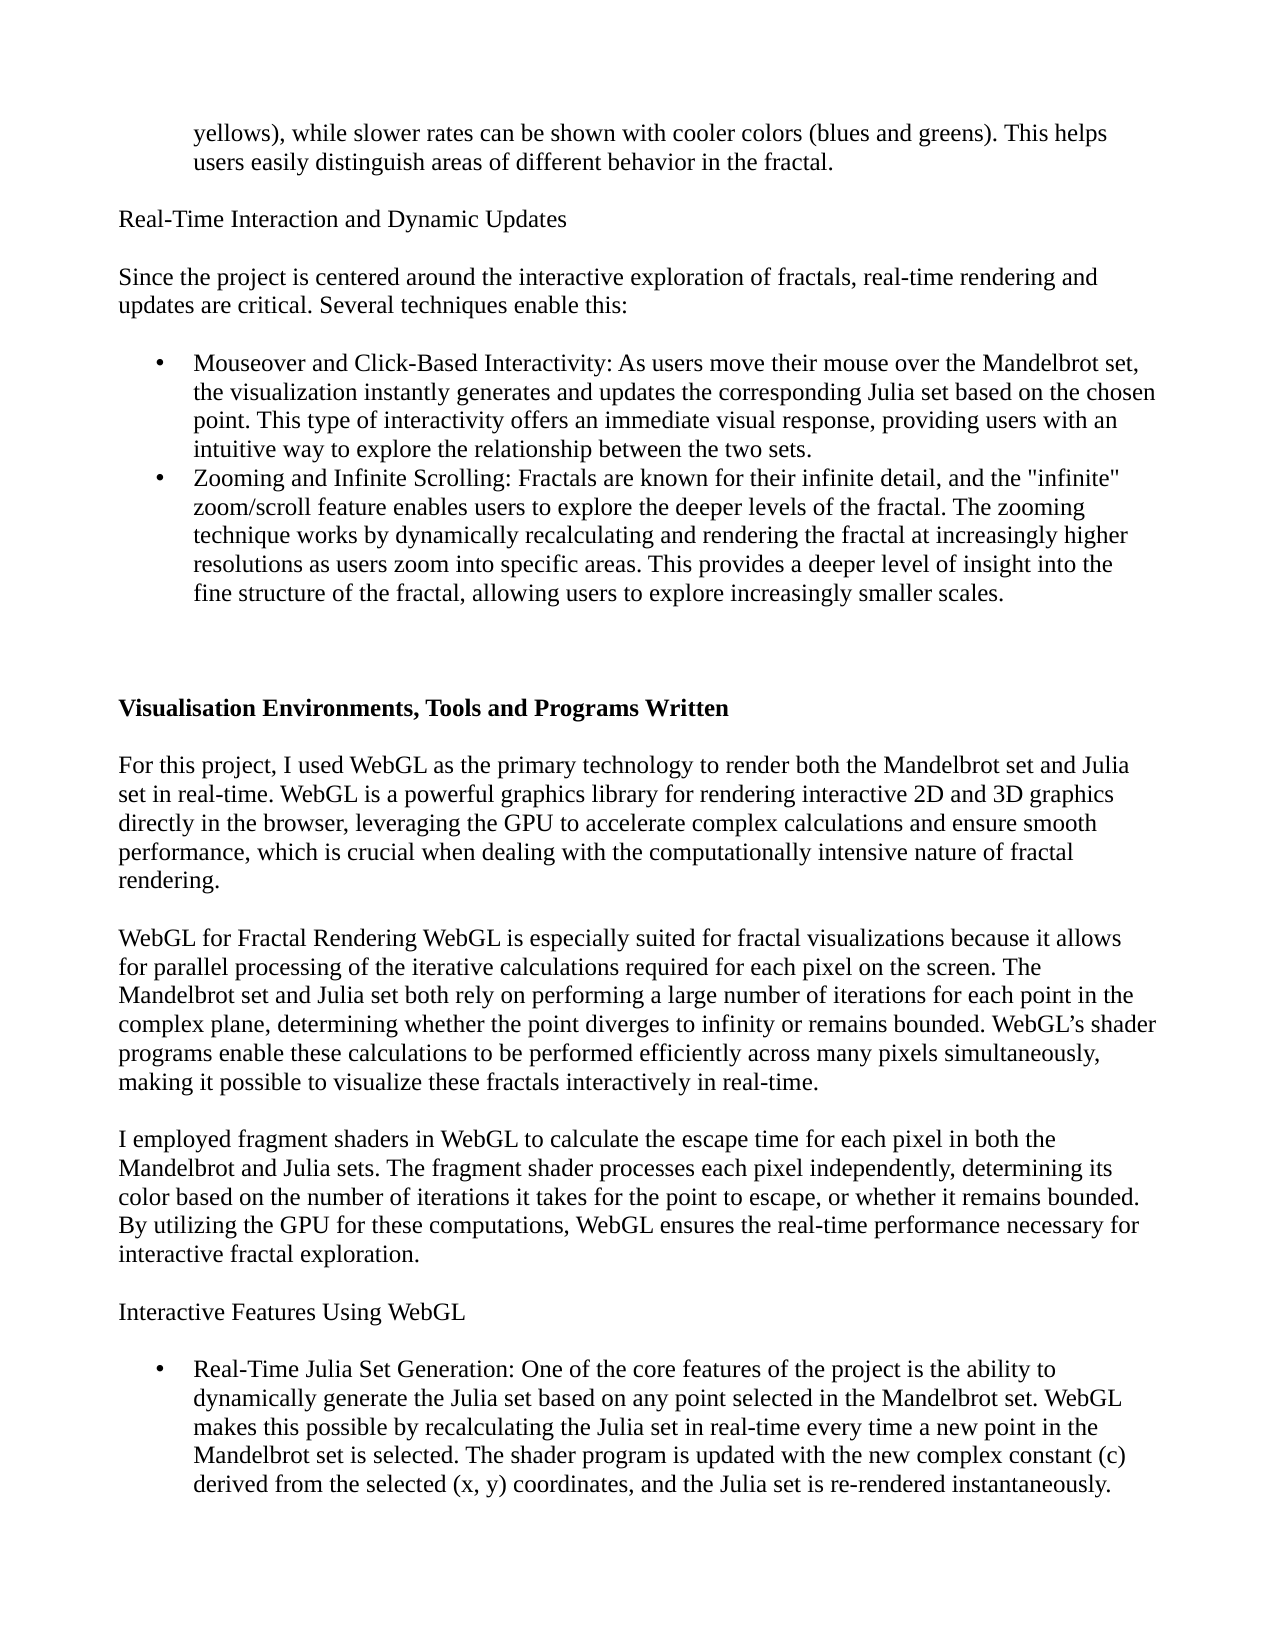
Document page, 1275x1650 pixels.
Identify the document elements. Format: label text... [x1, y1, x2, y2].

text WebGL for Fractal Rendering WebGL is especially suited for fractal visualizations because it allows for parallel processing of the iterative calculations required for each pixel on the screen. The Mandelbrot set and Julia set both rely on performing a large number of iterations for each point in the complex plane, determining whether the point diverges to infinity or remains bounded. WebGL’s shader programs enable these calculations to be performed efficiently across many pixels simultaneously, making it possible to visualize these fractals interactively in real-time. [118, 923, 1157, 1096]
text Since the project is centered around the interactive exploration of fractals, real-time rendering and updates are critical. Several techniques enable this: [118, 262, 1157, 319]
list Mouseover and Click-Based Interactivity: As users move their mouse over the Mandelbrot set, the visualization instantly generates and updates the corresponding Julia set based on the chosen point. This type of interactivity offers an immediate visual response, providing users with an intuitive way to explore the relationship between the two sets. [156, 348, 1157, 463]
list yellows), while slower rates can be shown with cooler colors (blues and greens). This helps users easily distinguish areas of different behavior in the fractal. [156, 118, 1157, 176]
list Zooming and Infinite Scrolling: Fractals are known for their infinite detail, and the "infinite" zoom/scroll feature enables users to explore the deeper levels of the fractal. The zooming technique works by dynamically recalculating and rendering the fractal at increasingly higher resolutions as users zoom into specific areas. This provides a deeper level of insight into the fine structure of the fractal, allowing users to explore increasingly smaller scales. [156, 463, 1157, 607]
list Real-Time Julia Set Generation: One of the core features of the project is the ability to dynamically generate the Julia set based on any point selected in the Mandelbrot set. WebGL makes this possible by recalculating the Julia set in real-time every time a new point in the Mandelbrot set is selected. The shader program is updated with the new complex constant (c) derived from the selected (x, y) coordinates, and the Julia set is re-rendered instantaneously. [156, 1354, 1157, 1498]
text I employed fragment shaders in WebGL to calculate the escape time for each pixel in both the Mandelbrot and Julia sets. The fragment shader processes each pixel independently, determining its color based on the number of iterations it takes for the point to escape, or whether it remains bounded. By utilizing the GPU for these computations, WebGL ensures the real-time performance necessary for interactive fractal exploration. [118, 1124, 1157, 1268]
text Interactive Features Using WebGL [118, 1297, 1157, 1326]
text For this project, I used WebGL as the primary technology to render both the Mandelbrot set and Julia set in real-time. WebGL is a powerful graphics library for rendering interactive 2D and 3D graphics directly in the browser, leveraging the GPU to accelerate complex calculations and ensure smooth performance, which is crucial when dealing with the computationally intensive nature of fractal rendering. [118, 751, 1157, 894]
text Real-Time Interaction and Dynamic Updates [118, 204, 1157, 233]
text Visualisation Environments, Tools and Programs Written [118, 693, 1157, 722]
